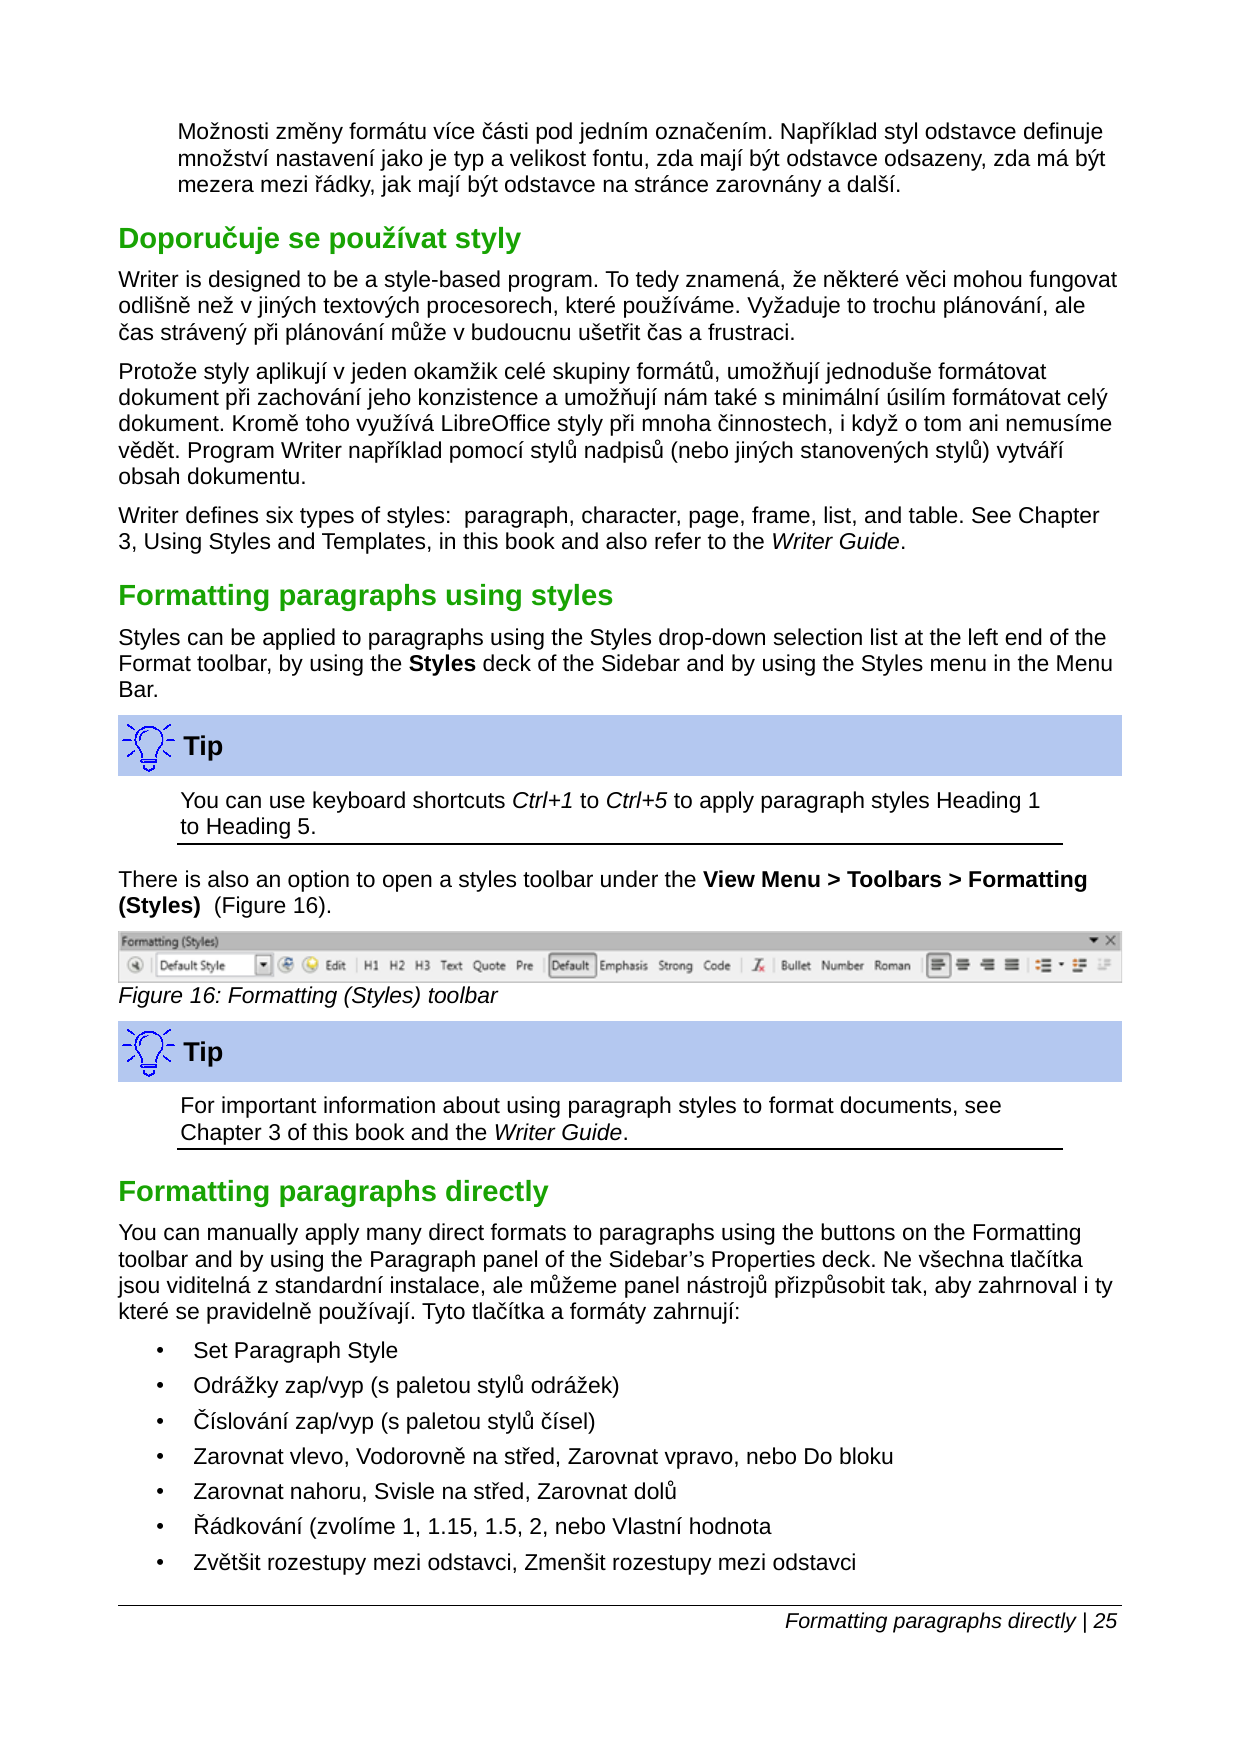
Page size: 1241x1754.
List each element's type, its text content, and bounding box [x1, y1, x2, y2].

subtitle Formatting paragraphs directly [118, 1174, 1122, 1207]
text You can manually apply many direct formats to paragraphs using the buttons on the Formatting toolbar and by using the Paragraph panel of the Sidebar’s Properties deck. Ne všechna tlačítka jsou viditelná z standardní instalace, ale můžeme panel nástrojů přizpůsobit tak, aby zahrnoval i ty které se pravidelně používají. Tyto tlačítka a formáty zahrnují: [118, 1219, 1122, 1325]
text Writer is designed to be a style-based program. To tedy znamená, že některé věci mohou fungovat odlišně než v jiných textových procesorech, které používáme. Vyžaduje to trochu plánování, ale čas strávený při plánování může v budoucnu ušetřit čas a frustraci. [118, 266, 1122, 345]
subtitle Formatting paragraphs using styles [118, 578, 1122, 612]
list Odrážky zap/vyp (s paletou stylů odrážek) [156, 1372, 1122, 1399]
text Možnosti změny formátu více části pod jedním označením. Například styl odstavce definuje množství nastavení jako je typ a velikost fontu, zda mají být odstavce odsazeny, zda má být mezera mezi řádky, jak mají být odstavce na stránce zarovnány a další. [177, 118, 1122, 197]
list Zvětšit rozestupy mezi odstavci, Zmenšit rozestupy mezi odstavci [156, 1548, 1122, 1575]
text There is also an option to open a styles toolbar under the View Menu > Toolbars > Formatting (Styles) (Figure 16). [118, 866, 1122, 918]
list Zarovnat vlevo, Vodorovně na střed, Zarovnat vpravo, nebo Do bloku [156, 1443, 1122, 1469]
picture [119, 716, 179, 776]
text You can use keyboard shortcuts Ctrl+1 to Ctrl+5 to apply paragraph styles Heading 1 to Heading 5. [177, 784, 1063, 843]
picture [119, 1021, 179, 1081]
text Figure 16: Formatting (Styles) toolbar [118, 983, 1122, 1009]
text For important information about using paragraph styles to format documents, see Chapter 3 of this book and the Writer Guide. [177, 1089, 1063, 1148]
text Protože styly aplikují v jeden okamžik celé skupiny formátů, umožňují jednoduše formátovat dokument při zachování jeho konzistence a umožňují nám také s minimální úsilím formátovat celý dokument. Kromě toho využívá LibreOffice styly při mnoha činnostech, i když o tom ani nemusíme vědět. Program Writer například pomocí stylů nadpisů (nebo jiných stanovených stylů) vytváří obsah dokumentu. [118, 358, 1122, 489]
list Set Paragraph Style [156, 1337, 1122, 1363]
list Číslování zap/vyp (s paletou stylů čísel) [156, 1408, 1122, 1434]
picture [118, 931, 1123, 983]
text Styles can be applied to paragraphs using the Styles drop-down selection list at the left end of the Format toolbar, by using the Styles deck of the Sidebar and by using the Styles menu in the Menu Bar. [118, 624, 1122, 703]
subtitle Doporučuje se používat styly [118, 221, 1122, 254]
subtitle Tip [118, 1021, 1122, 1082]
list Zarovnat nahoru, Svisle na střed, Zarovnat dolů [156, 1478, 1122, 1504]
subtitle Tip [118, 715, 1122, 776]
list Řádkování (zvolíme 1, 1.15, 1.5, 2, nebo Vlastní hodnota [156, 1513, 1122, 1539]
text Writer defines six types of styles: paragraph, character, page, frame, list, and table. See Chapter 3, Using Styles and Templates, in this book and also refer to the Writer Guide. [118, 502, 1122, 555]
